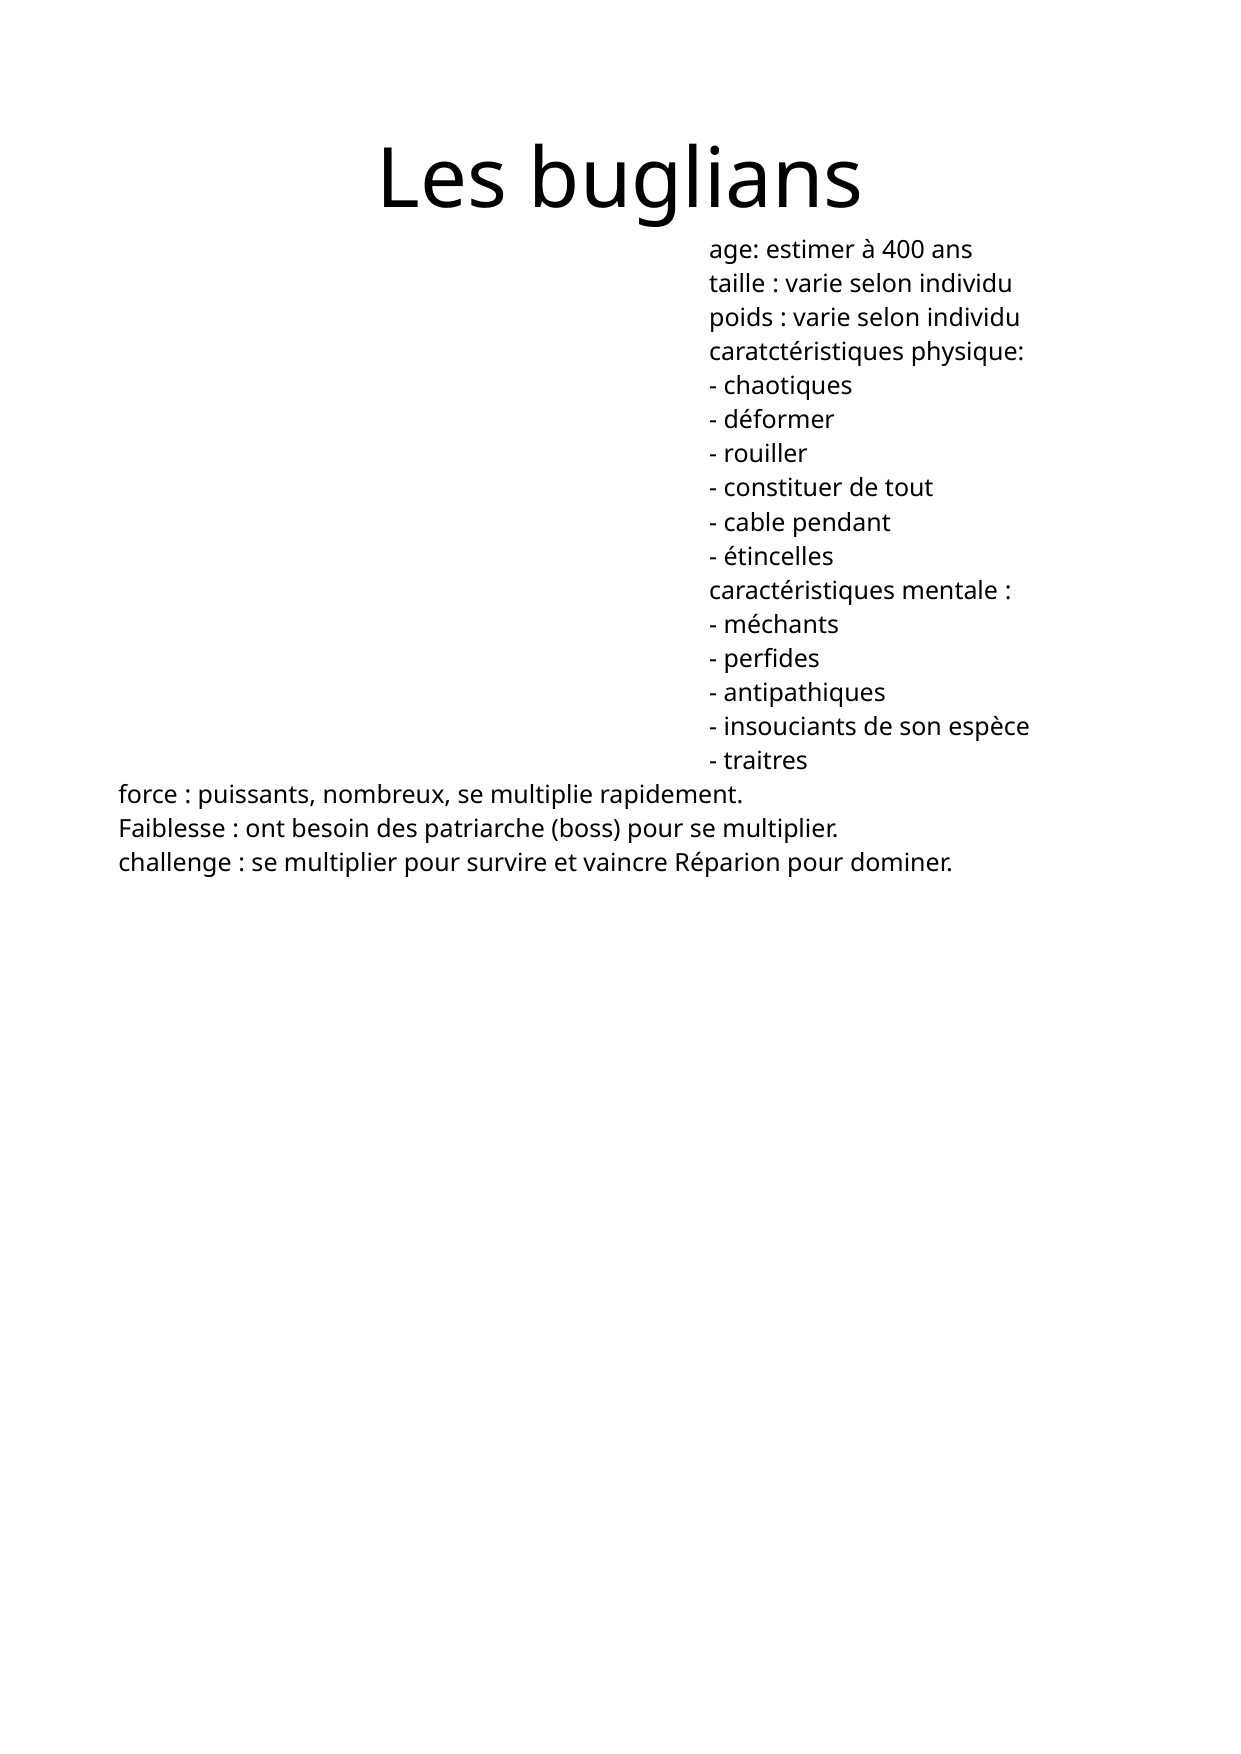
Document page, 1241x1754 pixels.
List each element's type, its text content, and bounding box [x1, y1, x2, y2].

text taille : varie selon individu [118, 266, 1122, 300]
text - étincelles [118, 538, 1122, 572]
text caractéristiques mentale : [118, 572, 1122, 606]
text poids : varie selon individu [118, 300, 1122, 334]
text - constituer de tout [118, 470, 1122, 504]
text caratctéristiques physique: [118, 334, 1122, 368]
text - antipathiques [118, 674, 1122, 708]
text Les buglians [118, 118, 1122, 232]
text - chaotiques [118, 368, 1122, 402]
text - rouiller [118, 436, 1122, 470]
text - traitres [118, 743, 1122, 777]
text - déformer [118, 402, 1122, 436]
text - perfides [118, 640, 1122, 674]
text - cable pendant [118, 504, 1122, 538]
text force : puissants, nombreux, se multiplie rapidement. [118, 777, 1122, 811]
text age: estimer à 400 ans [118, 232, 1122, 266]
text - méchants [118, 606, 1122, 640]
text Faiblesse : ont besoin des patriarche (boss) pour se multiplier. [118, 811, 1122, 845]
text - insouciants de son espèce [118, 708, 1122, 743]
text challenge : se multiplier pour survire et vaincre Réparion pour dominer. [118, 845, 1122, 879]
